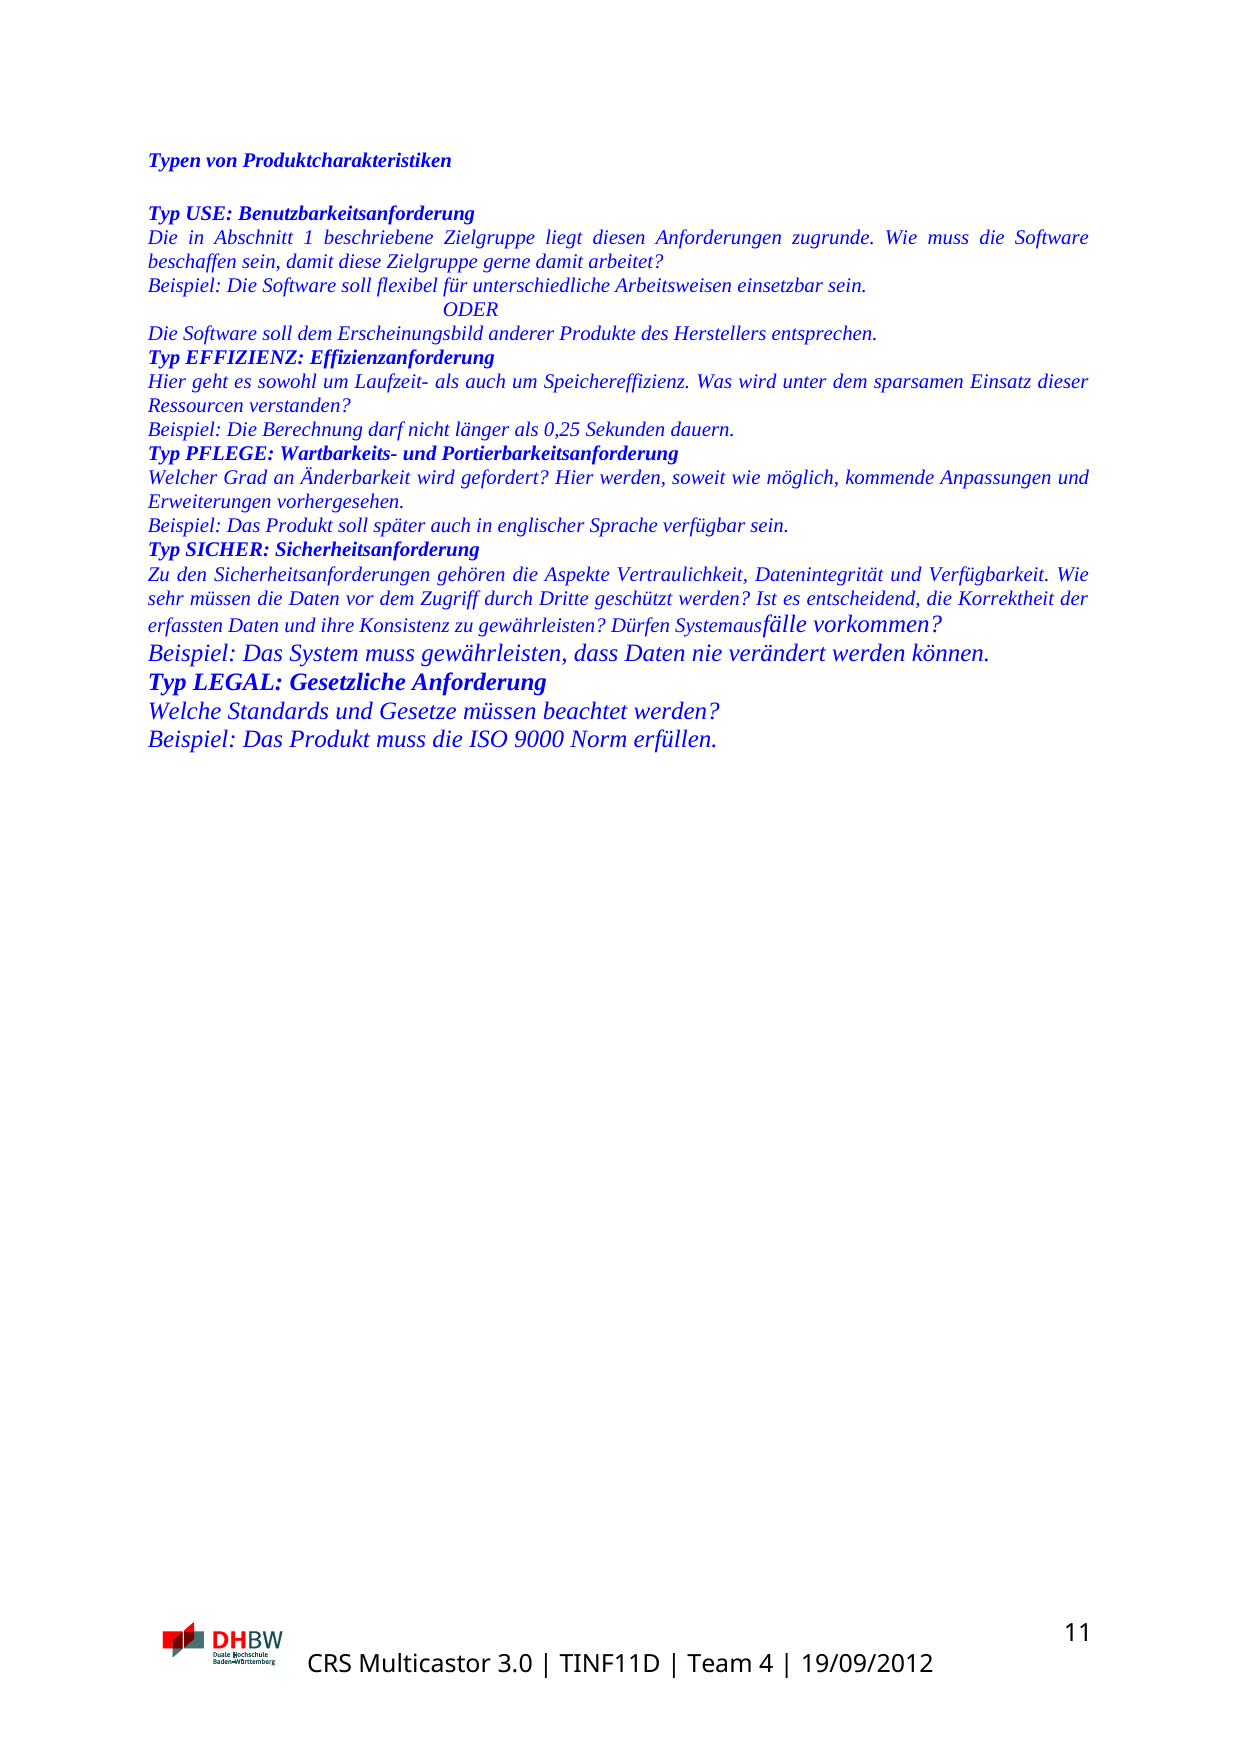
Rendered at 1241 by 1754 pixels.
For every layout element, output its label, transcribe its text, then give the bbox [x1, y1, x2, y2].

text Beispiel: Das System muss gewährleisten, dass Daten nie verändert werden können. [148, 638, 1092, 667]
text Beispiel: Das Produkt muss die ISO 9000 Norm erfüllen. [148, 724, 1092, 753]
text Welche Standards und Gesetze müssen beachtet werden? [148, 696, 1092, 724]
text Zu den Sicherheitsanforderungen gehören die Aspekte Vertraulichkeit, Datenintegrität und Verfügbarkeit. Wie sehr müssen die Daten vor dem Zugriff durch Dritte geschützt werden? Ist es entscheidend, die Korrektheit der erfassten Daten und ihre Konsistenz zu gewährleisten? Dürfen Systemausfälle vorkommen? [148, 561, 1092, 638]
text Die Software soll dem Erscheinungsbild anderer Produkte des Herstellers entsprechen. [148, 321, 1092, 345]
text Beispiel: Das Produkt soll später auch in englischer Sprache verfügbar sein. [148, 513, 1092, 537]
text Typen von Produktcharakteristiken [148, 148, 1092, 172]
subtitle Typ USE: Benutzbarkeitsanforderung [148, 201, 1092, 224]
text Hier geht es sowohl um Laufzeit- als auch um Speichereffizienz. Was wird unter dem sparsamen Einsatz dieser Ressourcen verstanden? [148, 369, 1092, 417]
subtitle Typ SICHER: Sicherheitsanforderung [148, 537, 1092, 561]
text Beispiel: Die Berechnung darf nicht länger als 0,25 Sekunden dauern. [148, 417, 1092, 441]
text ODER [148, 297, 1092, 321]
text Die in Abschnitt 1 beschriebene Zielgruppe liegt diesen Anforderungen zugrunde. Wie muss die Software beschaffen sein, damit diese Zielgruppe gerne damit arbeitet? [148, 224, 1092, 273]
text Welcher Grad an Änderbarkeit wird gefordert? Hier werden, soweit wie möglich, kommende Anpassungen und Erweiterungen vorhergesehen. [148, 465, 1092, 513]
subtitle Typ PFLEGE: Wartbarkeits- und Portierbarkeitsanforderung [148, 441, 1092, 465]
subtitle Typ EFFIZIENZ: Effizienzanforderung [148, 345, 1092, 369]
text Beispiel: Die Software soll flexibel für unterschiedliche Arbeitsweisen einsetzbar sein. [148, 273, 1092, 297]
subtitle Typ LEGAL: Gesetzliche Anforderung [148, 667, 1092, 696]
